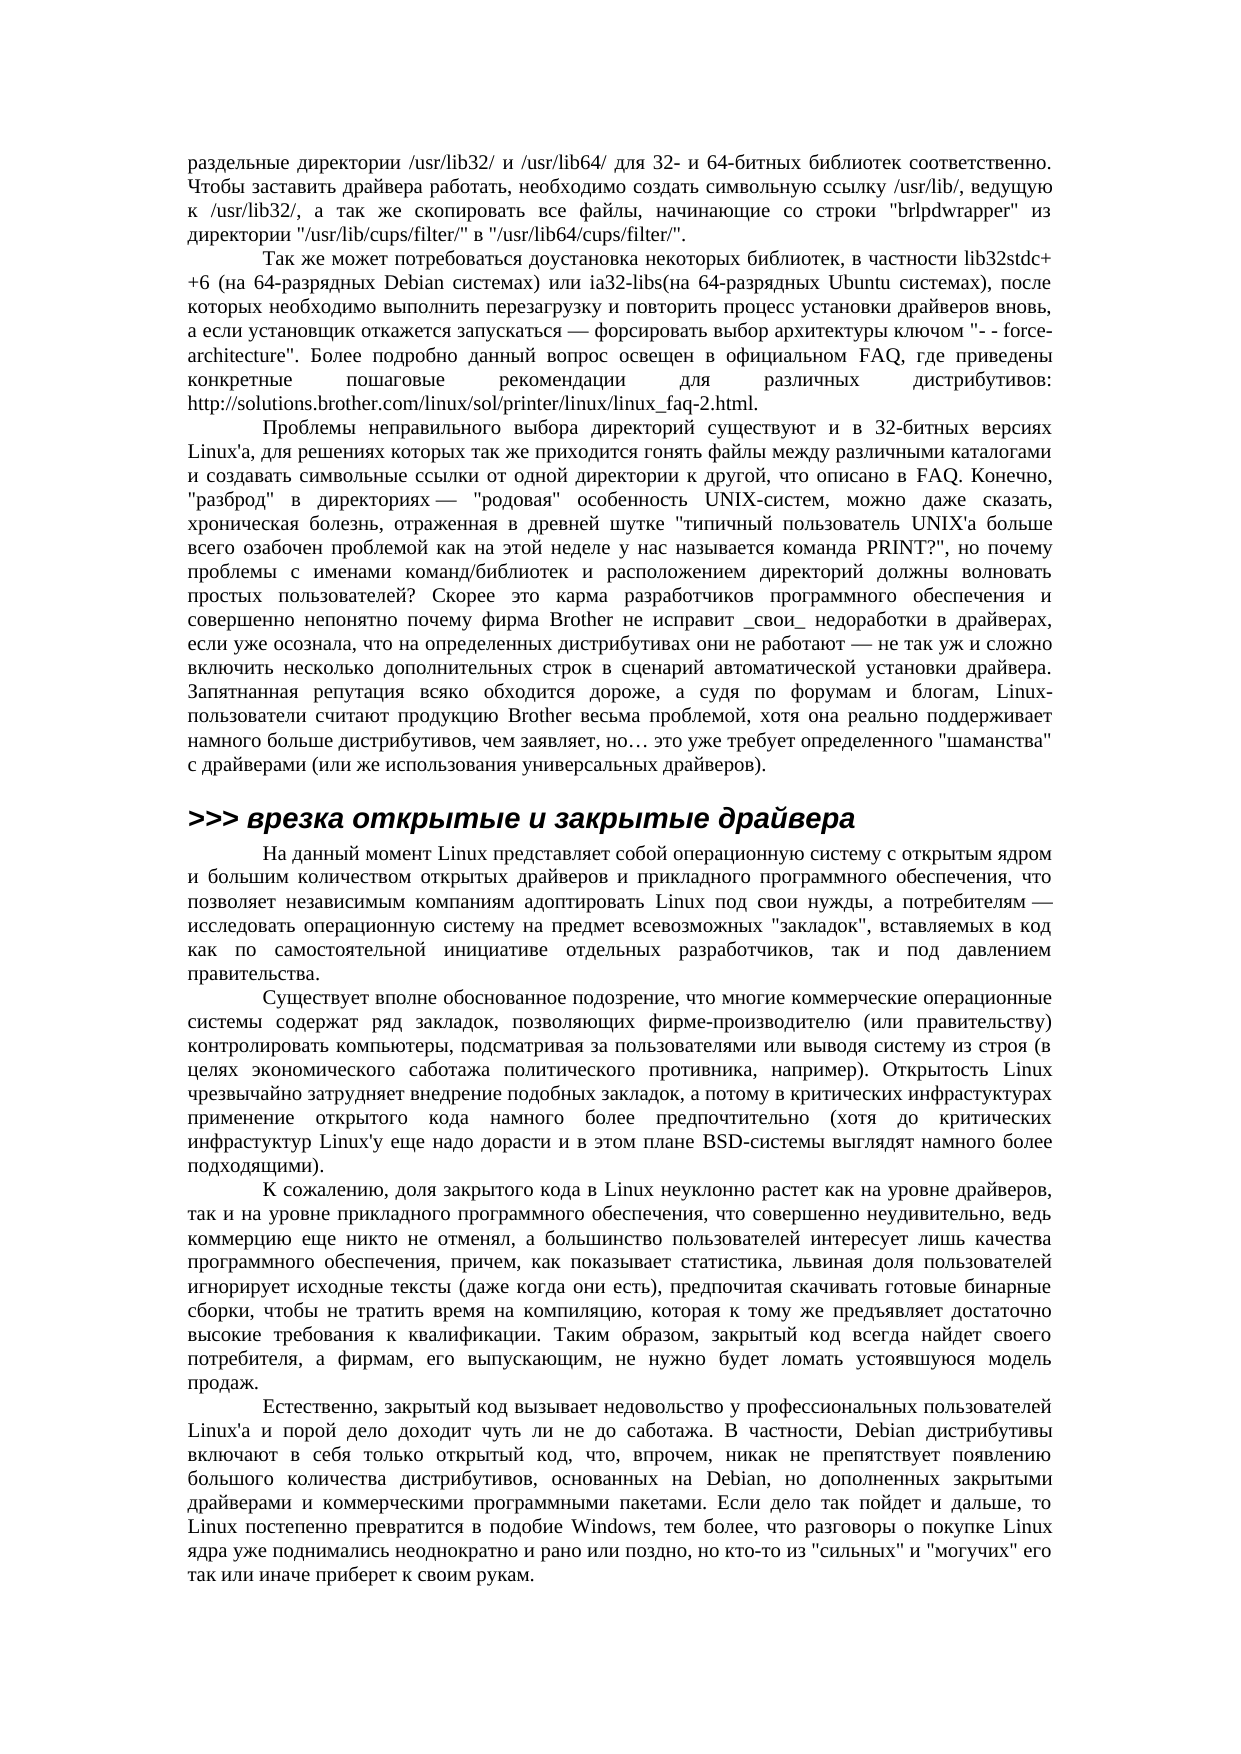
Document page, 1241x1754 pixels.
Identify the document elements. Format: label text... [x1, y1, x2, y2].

text К сожалению, доля закрытого кода в Linux неуклонно растет как на уровне драйверов, так и на уровне прикладного программного обеспечения, что совершенно неудивительно, ведь коммерцию еще никто не отменял, а большинство пользователей интересует лишь качества программного обеспечения, причем, как показывает статистика, львиная доля пользователей игнорирует исходные тексты (даже когда они есть), предпочитая скачивать готовые бинарные сборки, чтобы не тратить время на компиляцию, которая к тому же предъявляет достаточно высокие требования к квалификации. Таким образом, закрытый код всегда найдет своего потребителя, а фирмам, его выпускающим, не нужно будет ломать устоявшуюся модель продаж. [187, 1177, 1053, 1394]
text Существует вполне обоснованное подозрение, что многие коммерческие операционные системы содержат ряд закладок, позволяющих фирме-производителю (или правительству) контролировать компьютеры, подсматривая за пользователями или выводя систему из строя (в целях экономического саботажа политического противника, например). Открытость Linux чрезвычайно затрудняет внедрение подобных закладок, а потому в критических инфрастуктурах применение открытого кода намного более предпочтительно (хотя до критических инфрастуктур Linux'у еще надо дорасти и в этом плане BSD-системы выглядят намного более подходящими). [187, 985, 1053, 1177]
text На данный момент Linux представляет собой операционную систему с открытым ядром и большим количеством открытых драйверов и прикладного программного обеспечения, что позволяет независимым компаниям адоптировать Linux под свои нужды, а потребителям — исследовать операционную систему на предмет всевозможных "закладок", вставляемых в код как по самостоятельной инициативе отдельных разработчиков, так и под давлением правительства. [187, 840, 1053, 985]
text Так же может потребоваться доустановка некоторых библиотек, в частности lib32stdc++6 (на 64-разрядных Debian системах) или ia32-libs(на 64-разрядных Ubuntu системах), после которых необходимо выполнить перезагрузку и повторить процесс установки драйверов вновь, а если установщик откажется запускаться — форсировать выбор архитектуры ключом "‑ ‑ force-architecture". Более подробно данный вопрос освещен в официальном FAQ, где приведены конкретные пошаговые рекомендации для различных дистрибутивов: http://solutions.brother.com/linux/sol/printer/linux/linux_faq-2.html. [187, 246, 1053, 415]
text Естественно, закрытый код вызывает недовольство у профессиональных пользователей Linux'а и порой дело доходит чуть ли не до саботажа. В частности, Debian дистрибутивы включают в себя только открытый код, что, впрочем, никак не препятствует появлению большого количества дистрибутивов, основанных на Debian, но дополненных закрытыми драйверами и коммерческими программными пакетами. Если дело так пойдет и дальше, то Linux постепенно превратится в подобие Windows, тем более, что разговоры о покупке Linux ядра уже поднимались неоднократно и рано или поздно, но кто-то из "сильных" и "могучих" его так или иначе приберет к своим рукам. [187, 1394, 1053, 1586]
text Проблемы неправильного выбора директорий существуют и в 32-битных версиях Linux'а, для решениях которых так же приходится гонять файлы между различными каталогами и создавать символьные ссылки от одной директории к другой, что описано в FAQ. Конечно, "разброд" в директориях — "родовая" особенность UNIX-систем, можно даже сказать, хроническая болезнь, отраженная в древней шутке "типичный пользователь UNIX'а больше всего озабочен проблемой как на этой неделе у нас называется команда PRINT?", но почему проблемы с именами команд/библиотек и расположением директорий должны волновать простых пользователей? Скорее это карма разработчиков программного обеспечения и совершенно непонятно почему фирма Brother не исправит _свои_ недоработки в драйверах, если уже осознала, что на определенных дистрибутивах они не работают — не так уж и сложно включить несколько дополнительных строк в сценарий автоматической установки драйвера. Запятнанная репутация всяко обходится дороже, а судя по форумам и блогам, Linux-пользователи считают продукцию Brother весьма проблемой, хотя она реально поддерживает намного больше дистрибутивов, чем заявляет, но… это уже требует определенного "шаманства" с драйверами (или же использования универсальных драйверов). [187, 415, 1053, 776]
text раздельные директории /usr/lib32/ и /usr/lib64/ для 32- и 64-битных библиотек соответственно. Чтобы заставить драйвера работать, необходимо создать символьную ссылку /usr/lib/, ведущую к /usr/lib32/, а так же скопировать все файлы, начинающие со строки "brlpdwrapper" из директории "/usr/lib/cups/filter/" в "/usr/lib64/cups/filter/". [187, 150, 1053, 246]
subtitle >>> врезка открытые и закрытые драйвера [187, 801, 1053, 834]
